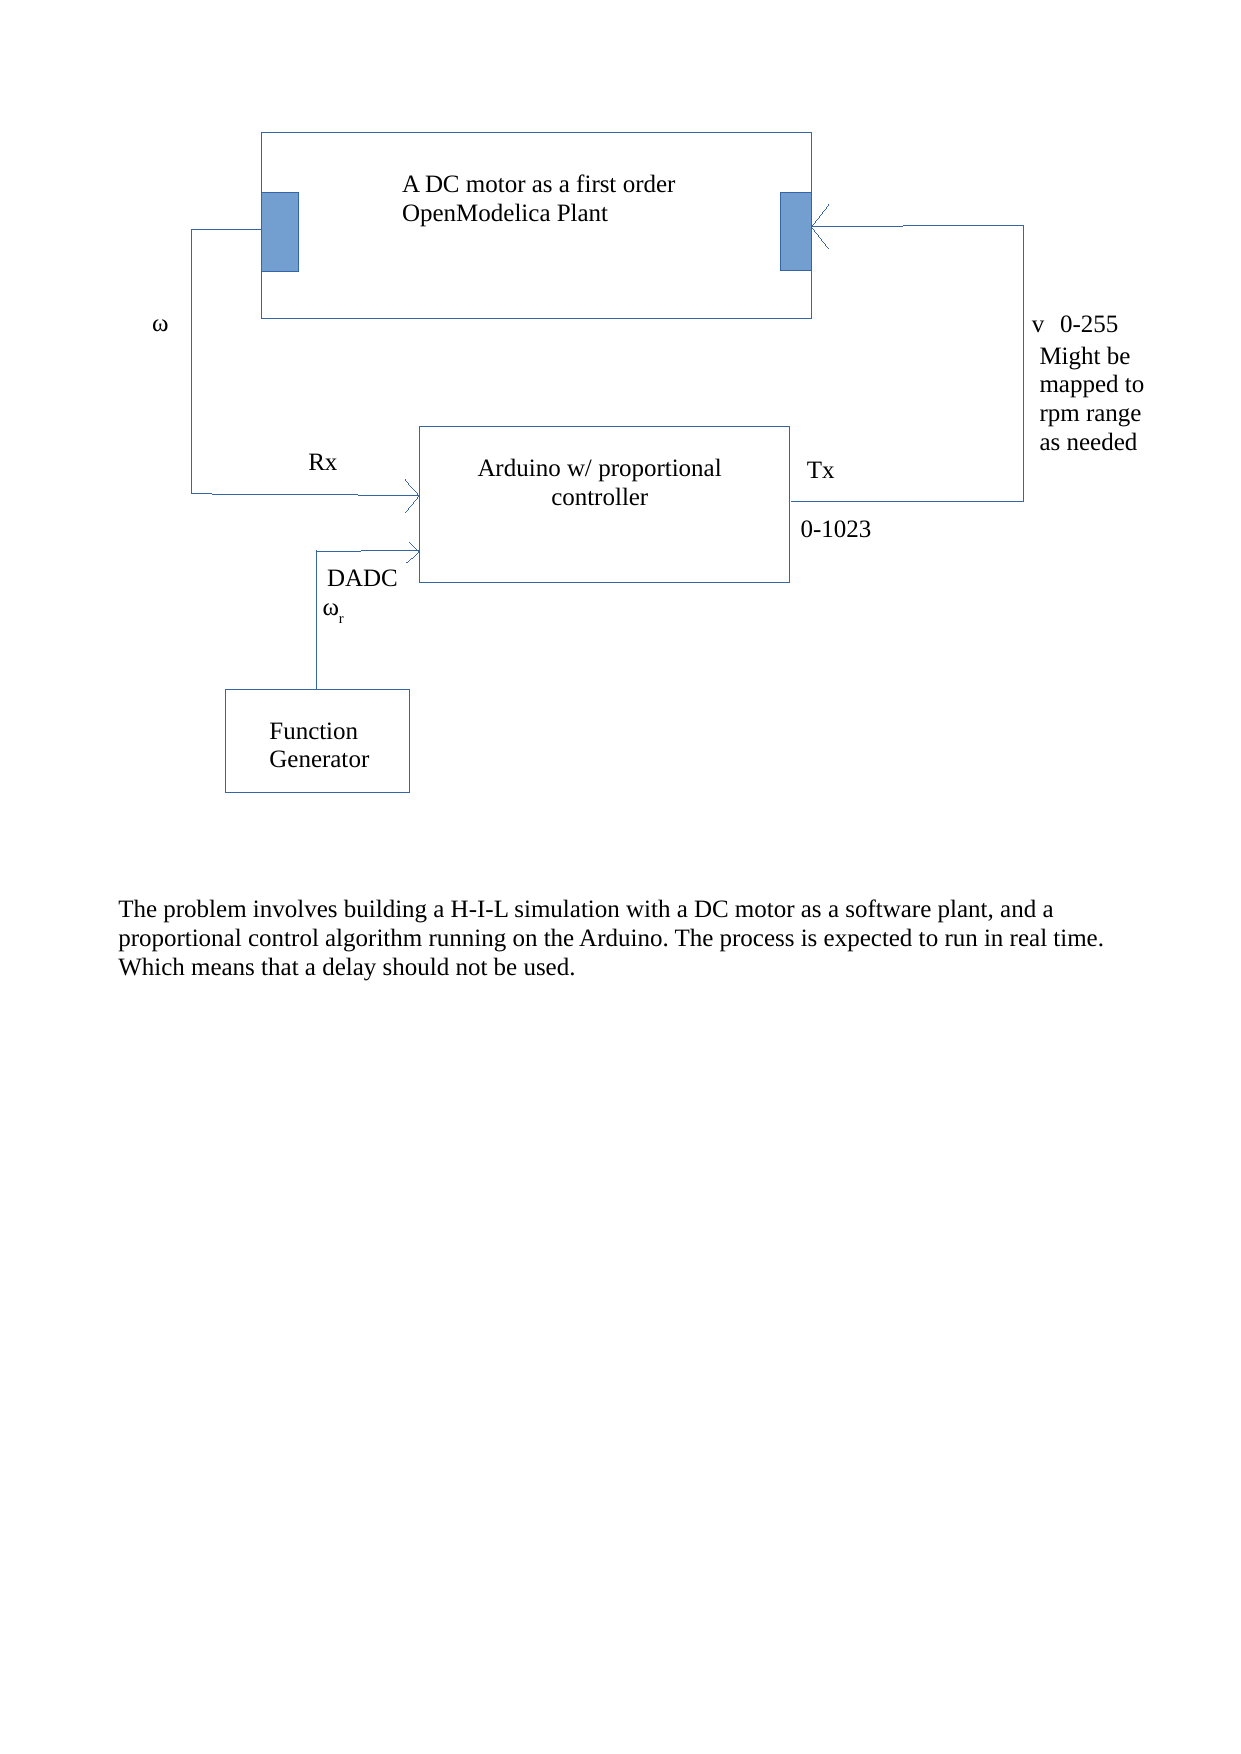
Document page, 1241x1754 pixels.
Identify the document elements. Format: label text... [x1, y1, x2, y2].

text The problem involves building a H-I-L simulation with a DC motor as a software plant, and a proportional control algorithm running on the Arduino. The process is expected to run in real time. Which means that a delay should not be used. [118, 894, 1122, 981]
